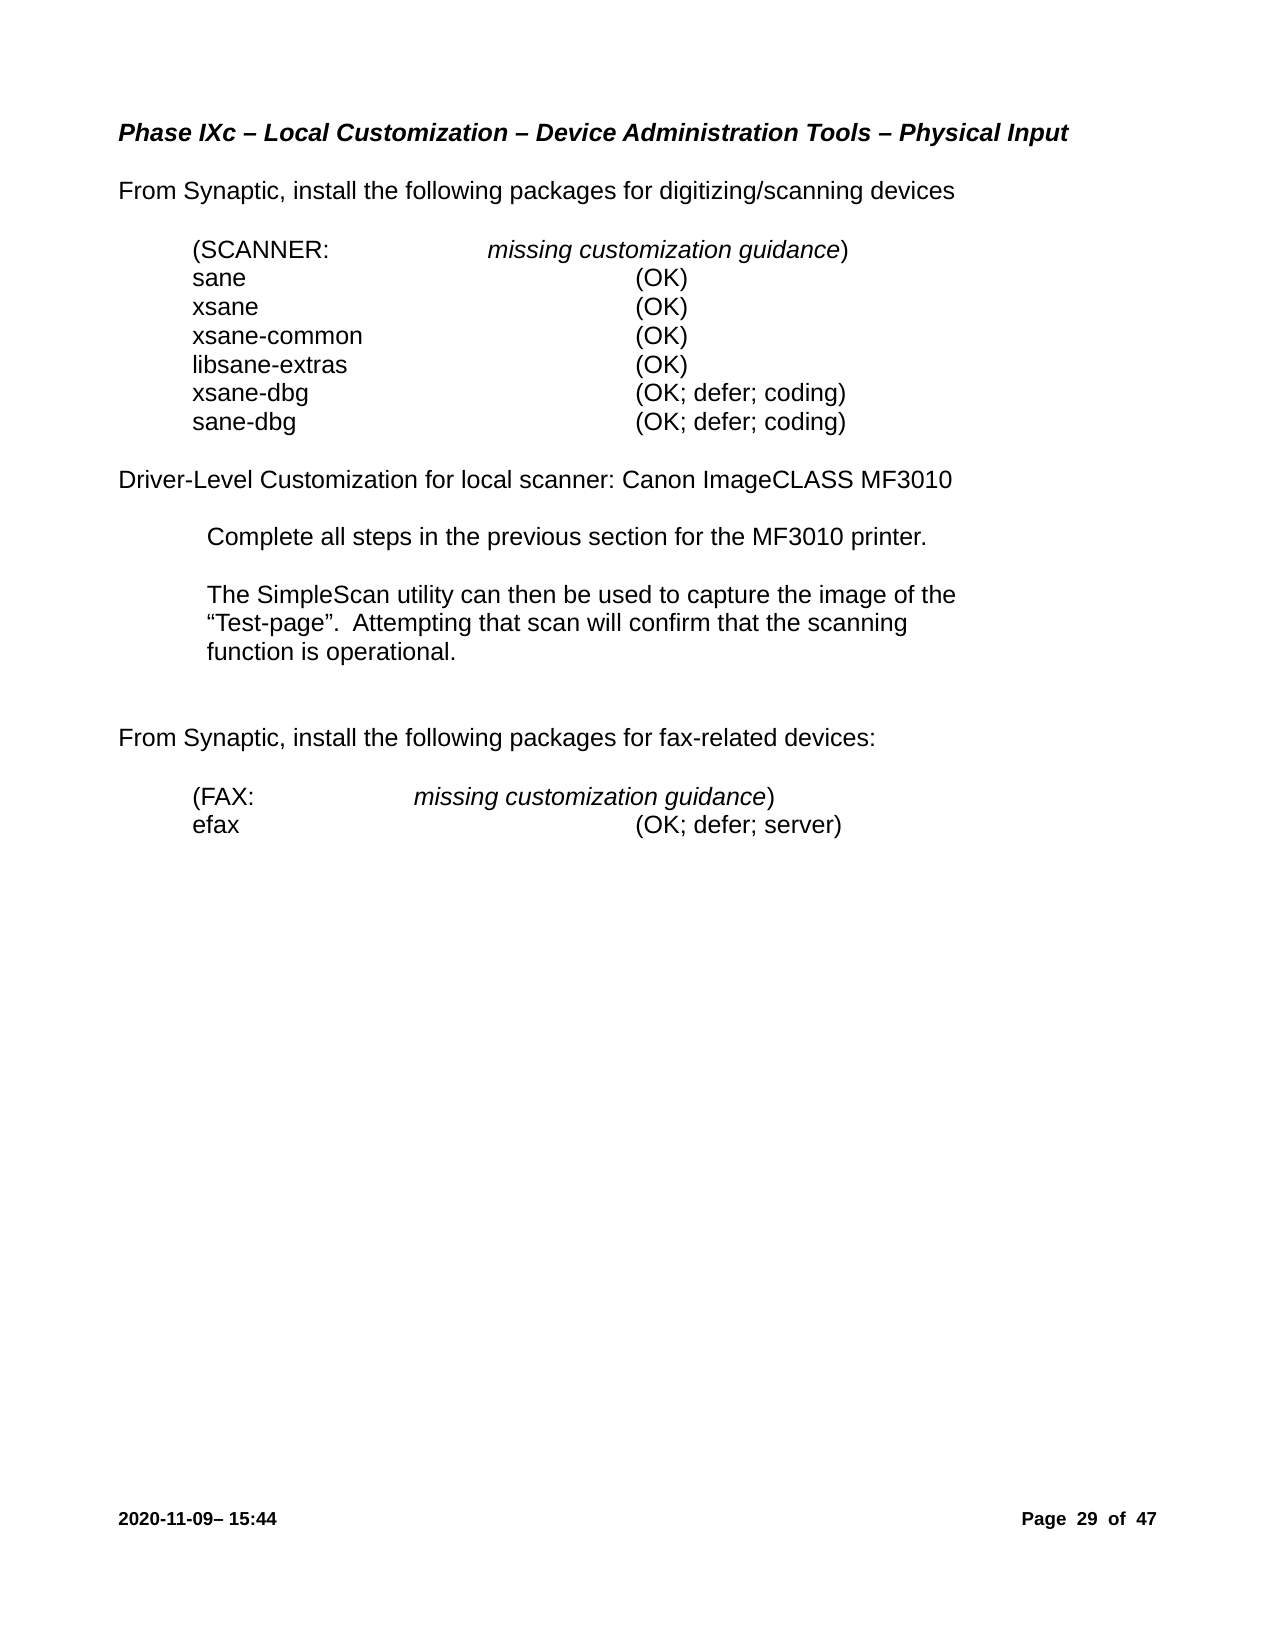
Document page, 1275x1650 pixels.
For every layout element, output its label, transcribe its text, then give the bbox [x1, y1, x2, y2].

text (FAX: missing customization guidance) [192, 782, 1157, 810]
text From Synaptic, install the following packages for digitizing/scanning devices [118, 176, 1157, 205]
text From Synaptic, install the following packages for fax-related devices: [118, 723, 1157, 752]
text Phase IXc – Local Customization – Device Administration Tools – Physical Input [118, 118, 1157, 147]
text Driver-Level Customization for local scanner: Canon ImageCLASS MF3010 [118, 464, 1157, 522]
text The SimpleScan utility can then be used to capture the image of the [118, 579, 1157, 608]
text xsane-dbg (OK; defer; coding) [192, 378, 1157, 407]
text xsane-common (OK) [192, 321, 1157, 349]
text Complete all steps in the previous section for the MF3010 printer. [118, 522, 1157, 551]
text sane-dbg (OK; defer; coding) [192, 407, 1157, 436]
text (SCANNER: missing customization guidance) [192, 234, 1157, 263]
text libsane-extras (OK) [192, 349, 1157, 378]
text function is operational. [118, 637, 1157, 666]
text xsane (OK) [192, 292, 1157, 321]
text “Test-page”. Attempting that scan will confirm that the scanning [118, 608, 1157, 637]
text efax (OK; defer; server) [192, 810, 1157, 839]
text sane (OK) [192, 263, 1157, 292]
